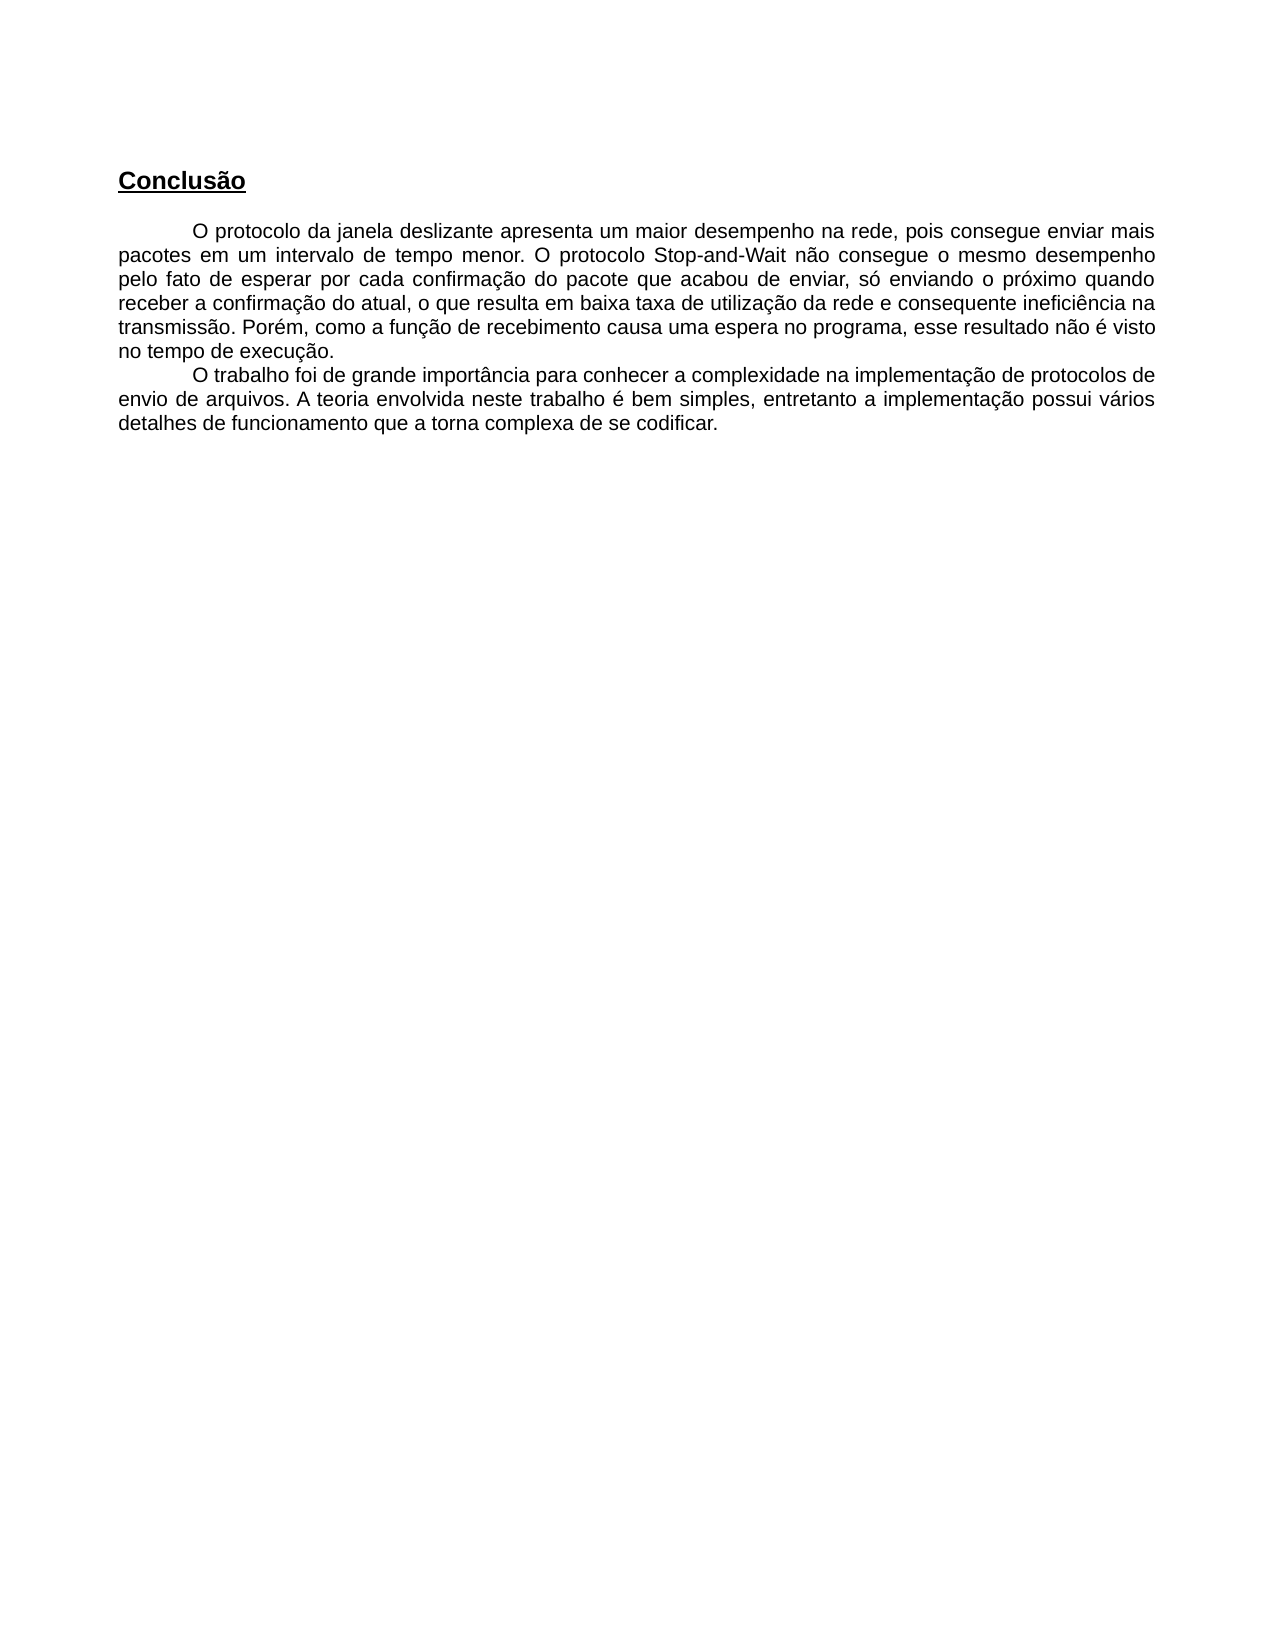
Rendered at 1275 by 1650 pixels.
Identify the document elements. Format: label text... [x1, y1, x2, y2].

text O protocolo da janela deslizante apresenta um maior desempenho na rede, pois consegue enviar mais pacotes em um intervalo de tempo menor. O protocolo Stop-and-Wait não consegue o mesmo desempenho pelo fato de esperar por cada confirmação do pacote que acabou de enviar, só enviando o próximo quando receber a confirmação do atual, o que resulta em baixa taxa de utilização da rede e consequente ineficiência na transmissão. Porém, como a função de recebimento causa uma espera no programa, esse resultado não é visto no tempo de execução. [118, 219, 1157, 363]
text O trabalho foi de grande importância para conhecer a complexidade na implementação de protocolos de envio de arquivos. A teoria envolvida neste trabalho é bem simples, entretanto a implementação possui vários detalhes de funcionamento que a torna complexa de se codificar. [118, 363, 1157, 435]
text Conclusão [118, 166, 1157, 195]
